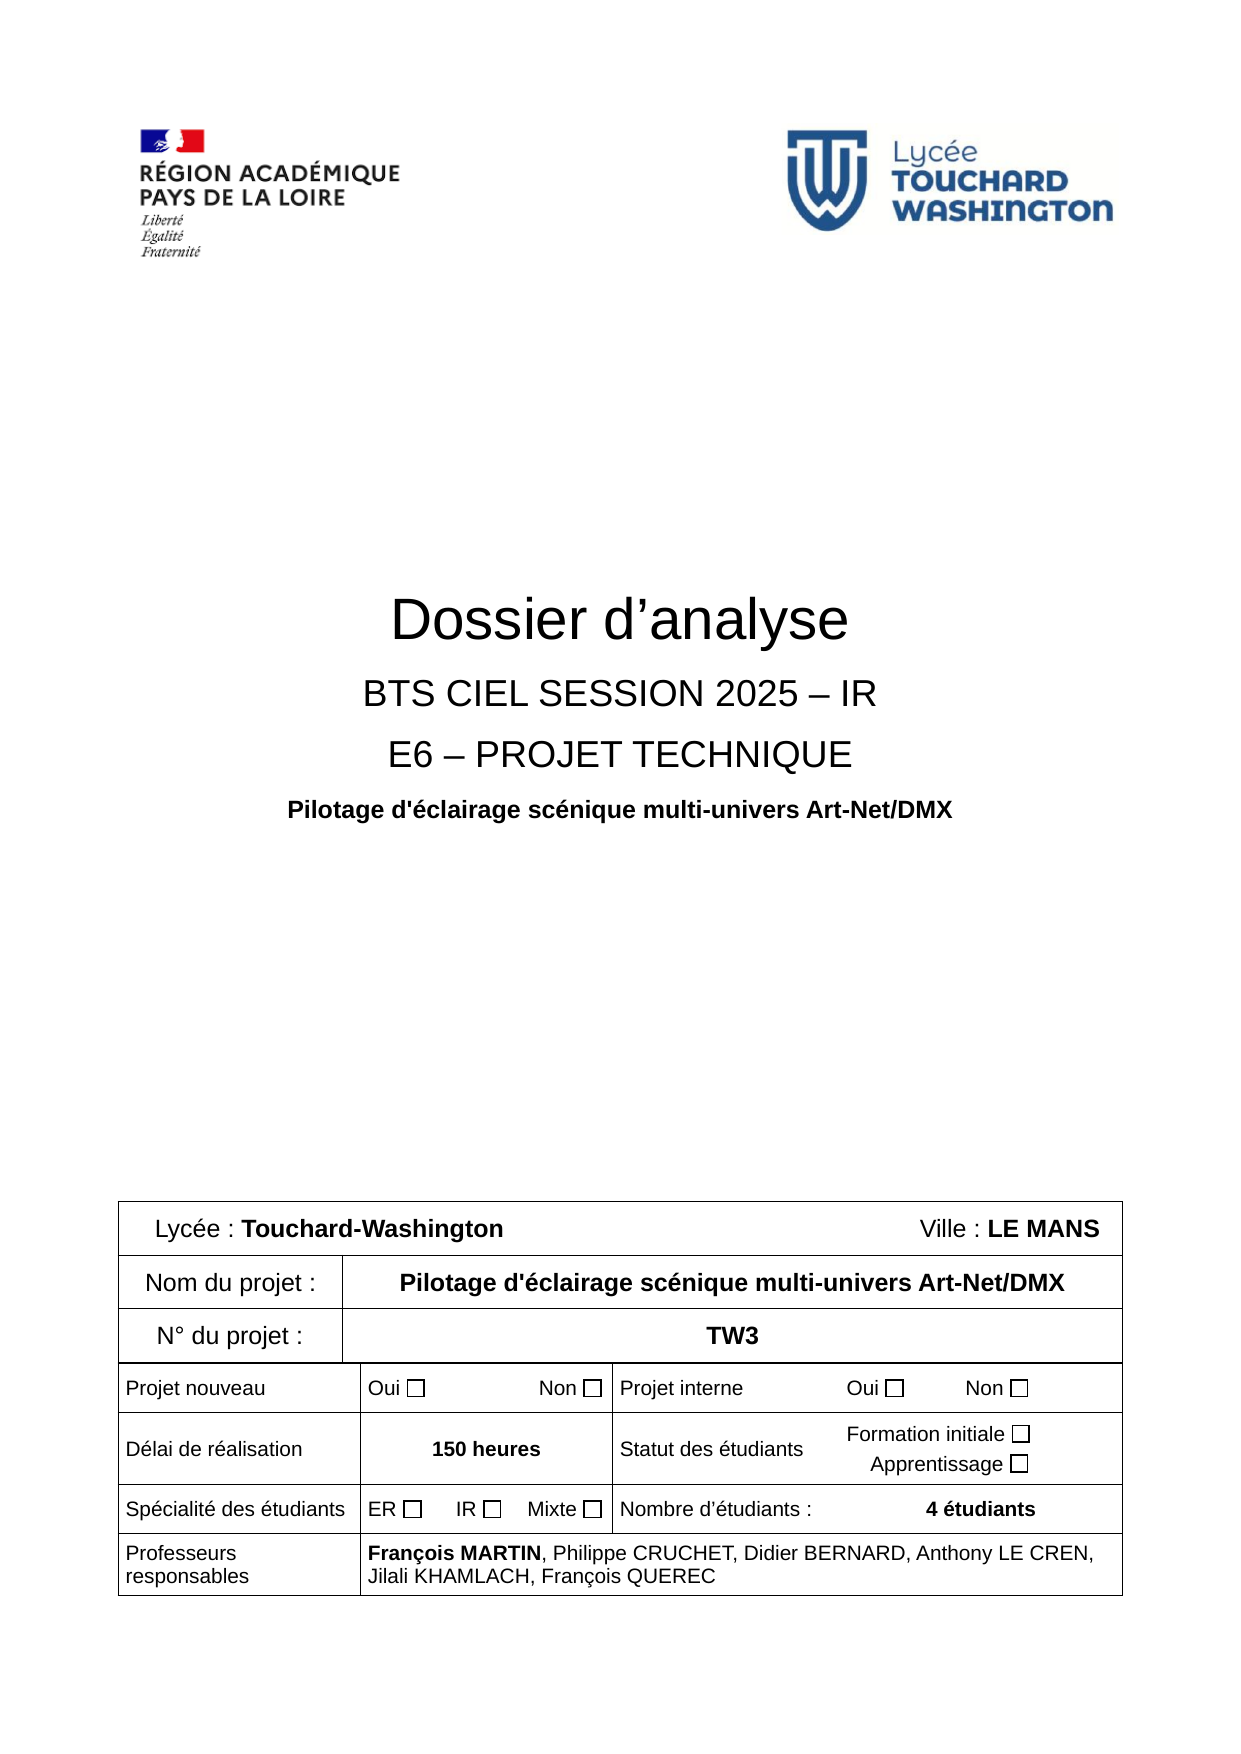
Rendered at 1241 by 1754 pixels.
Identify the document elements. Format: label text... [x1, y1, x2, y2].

table_cell Nom du projet : [119, 1256, 342, 1308]
table_header Projet interne [613, 1364, 839, 1412]
table_cell Délai de réalisation [119, 1413, 360, 1484]
table_header Oui Non [839, 1364, 1122, 1412]
text Pilotage d'éclairage scénique multi-univers Art-Net/DMX [118, 794, 1122, 823]
table_cell ER IR Mixte [361, 1485, 612, 1533]
table_cell Spécialité des étudiants [119, 1485, 360, 1533]
subtitle BTS CIEL SESSION 2025 – IR [118, 671, 1122, 714]
table_cell Pilotage d'éclairage scénique multi-univers Art-Net/DMX [343, 1256, 1122, 1308]
table_cell 4 étudiants [839, 1485, 1122, 1533]
table_cell François MARTIN, Philippe CRUCHET, Didier BERNARD, Anthony LE CREN, Jilali KHAMLACH, François QUEREC [361, 1534, 1122, 1594]
table_cell Nombre d’étudiants : [613, 1485, 839, 1533]
picture [781, 123, 1119, 235]
table_cell Statut des étudiants [613, 1413, 839, 1484]
table_cell Formation initiale Apprentissage [839, 1413, 1122, 1484]
table_header Oui Non [361, 1364, 612, 1412]
table_header Projet nouveau [119, 1364, 360, 1412]
table_cell Professeurs responsables [119, 1534, 360, 1594]
table_cell 150 heures [361, 1413, 612, 1484]
title Dossier d’analyse [118, 585, 1122, 652]
table_header Lycée : Touchard-Washington Ville : LE MANS [119, 1202, 1122, 1254]
picture [124, 120, 417, 272]
table_cell TW3 [343, 1309, 1122, 1362]
table_cell N° du projet : [119, 1309, 342, 1362]
subtitle E6 – PROJET TECHNIQUE [118, 733, 1122, 776]
